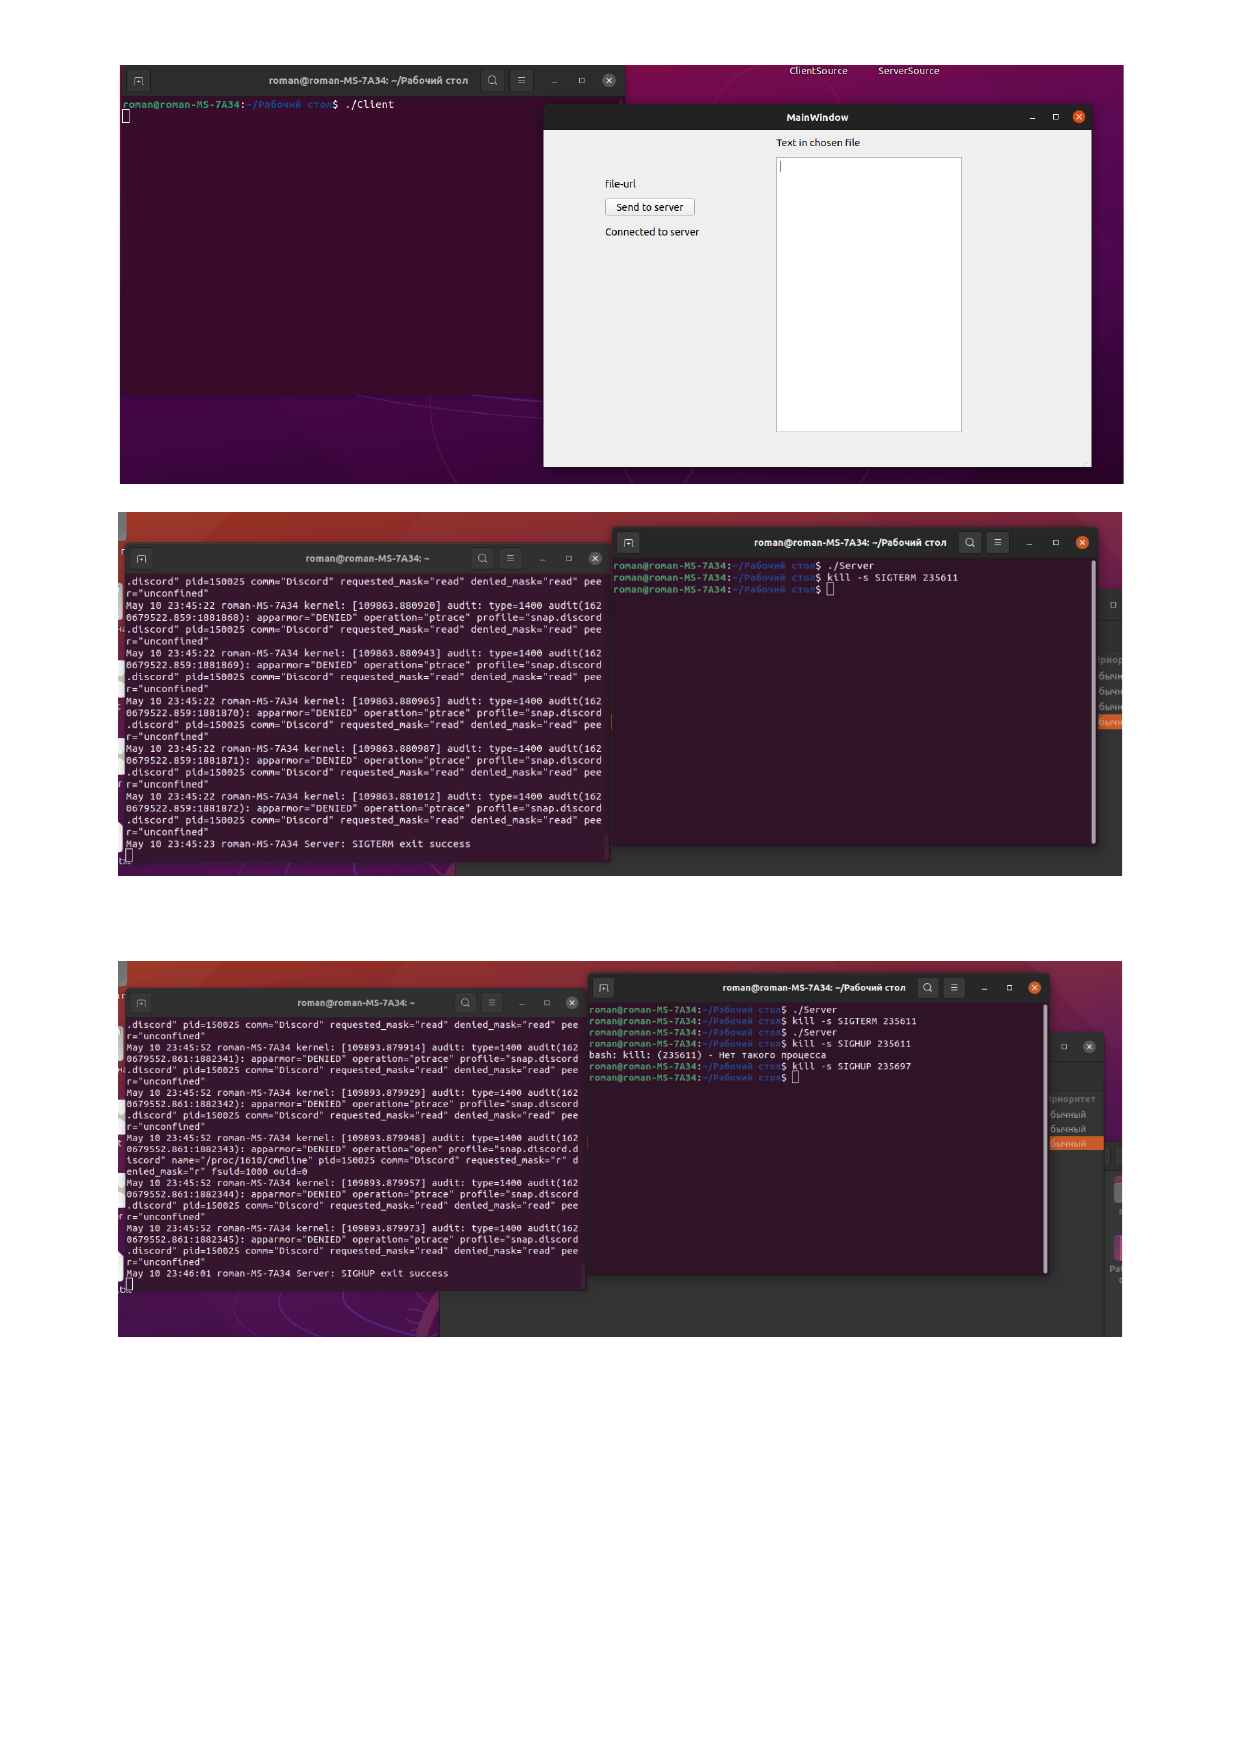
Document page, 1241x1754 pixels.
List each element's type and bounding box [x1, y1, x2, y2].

picture [118, 512, 1123, 876]
picture [118, 961, 1123, 1337]
picture [119, 65, 1124, 484]
